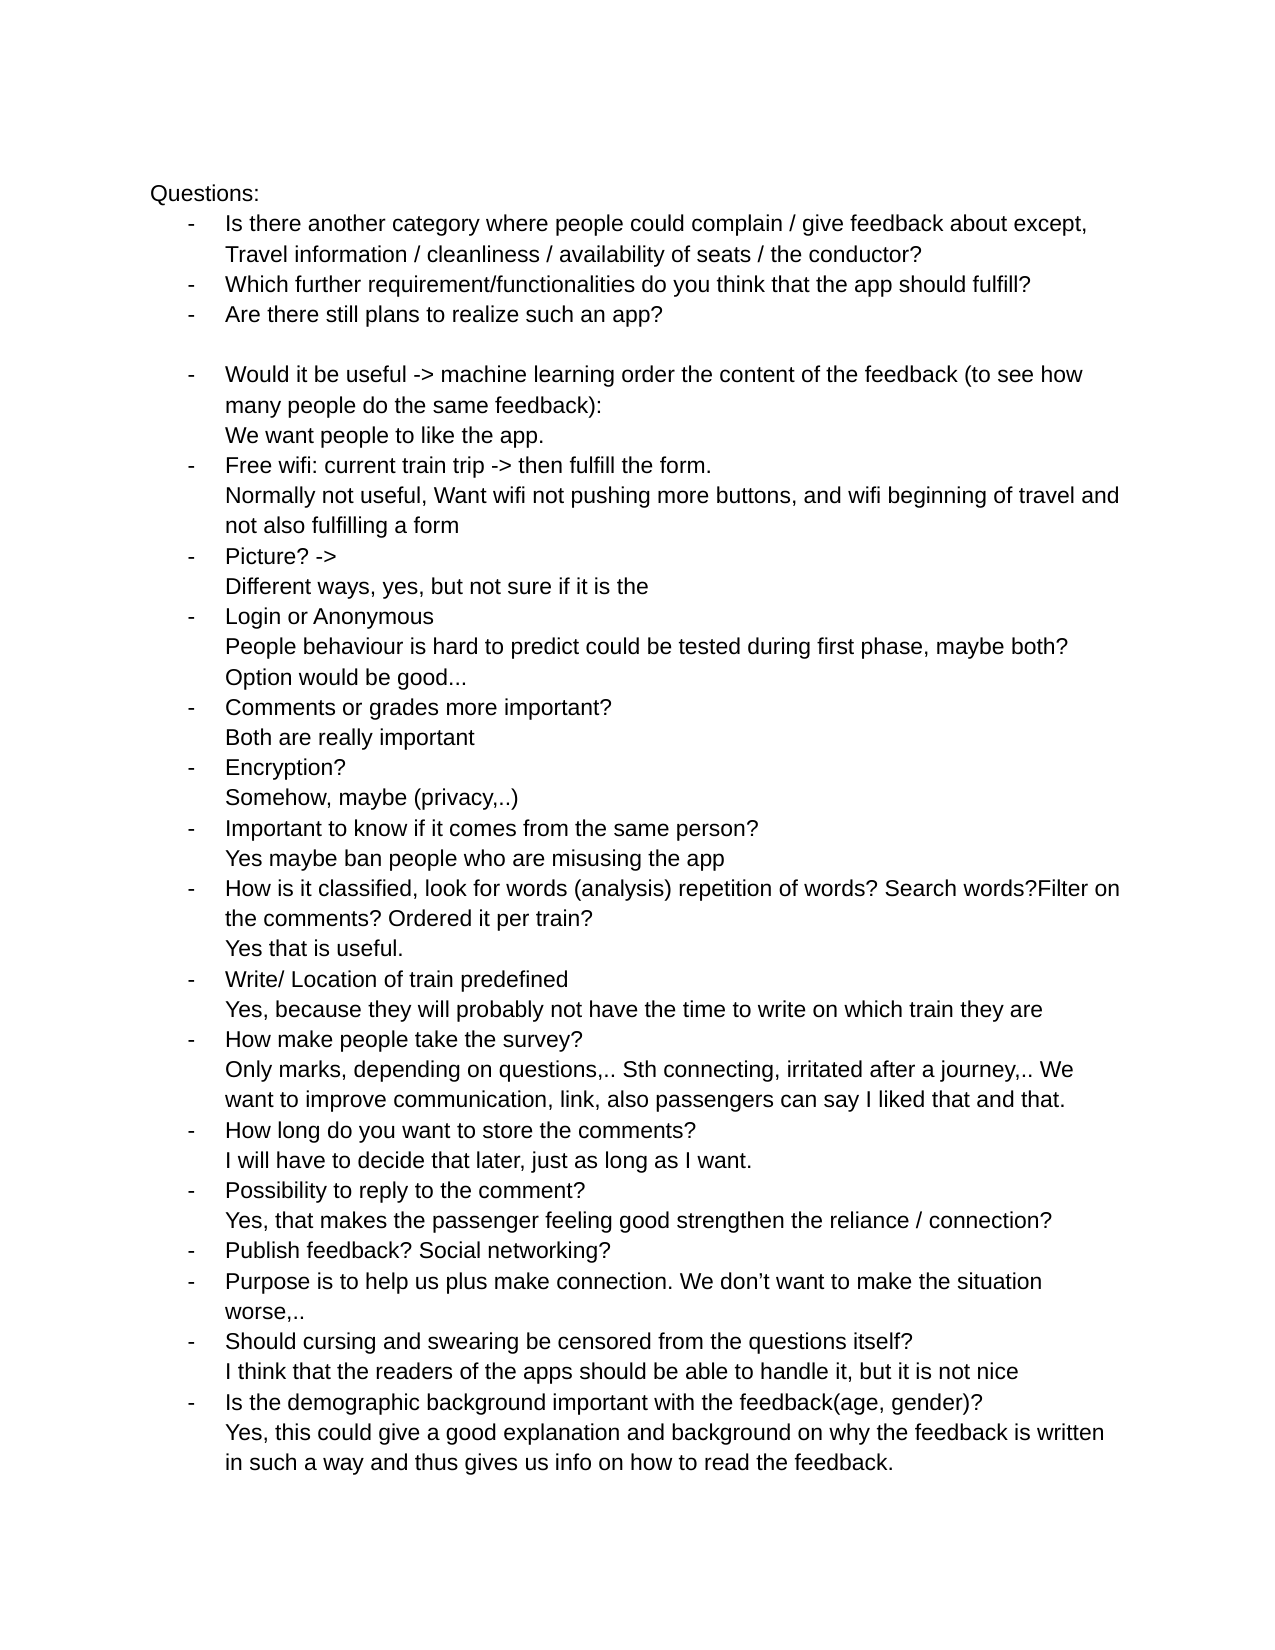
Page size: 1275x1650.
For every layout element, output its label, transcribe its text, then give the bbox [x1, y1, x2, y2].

list Is there another category where people could complain / give feedback about except, Travel information / cleanliness / availability of seats / the conductor? [187, 210, 1125, 267]
list How make people take the survey? Only marks, depending on questions,.. Sth connecting, irritated after a journey,.. We want to improve communication, link, also passengers can say I liked that and that. [187, 1026, 1125, 1113]
list Publish feedback? Social networking? [187, 1237, 1125, 1264]
list Write/ Location of train predefined Yes, because they will probably not have the time to write on which train they are [187, 966, 1125, 1022]
list Are there still plans to realize such an app? [187, 301, 1125, 327]
list Important to know if it comes from the same person? Yes maybe ban people who are misusing the app [187, 814, 1125, 871]
list Should cursing and swearing be censored from the questions itself? I think that the readers of the apps should be able to handle it, but it is not nice [187, 1328, 1125, 1385]
list Login or Anonymous People behaviour is hard to predict could be tested during first phase, maybe both? Option would be good... [187, 603, 1125, 690]
list Possibility to reply to the comment? Yes, that makes the passenger feeling good strengthen the reliance / connection? [187, 1177, 1125, 1234]
list How is it classified, look for words (analysis) repetition of words? Search words?Filter on the comments? Ordered it per train? Yes that is useful. [187, 875, 1125, 962]
text Questions: [150, 180, 1125, 207]
list Is the demographic background important with the feedback(age, gender)? Yes, this could give a good explanation and background on why the feedback is written in such a way and thus gives us info on how to read the feedback. [187, 1388, 1125, 1475]
list Comments or grades more important? Both are really important [187, 694, 1125, 750]
list Free wifi: current train trip -> then fulfill the form. Normally not useful, Want wifi not pushing more buttons, and wifi beginning of travel and not also fulfilling a form [187, 452, 1125, 539]
list Purpose is to help us plus make connection. We don’t want to make the situation worse,.. [187, 1268, 1125, 1324]
list Picture? -> Different ways, yes, but not sure if it is the [187, 543, 1125, 599]
list Encryption? Somehow, maybe (privacy,..) [187, 754, 1125, 811]
list Which further requirement/functionalities do you think that the app should fulfill? [187, 271, 1125, 297]
list How long do you want to store the comments? I will have to decide that later, just as long as I want. [187, 1117, 1125, 1173]
list Would it be useful -> machine learning order the content of the feedback (to see how many people do the same feedback): We want people to like the app. [187, 361, 1125, 448]
